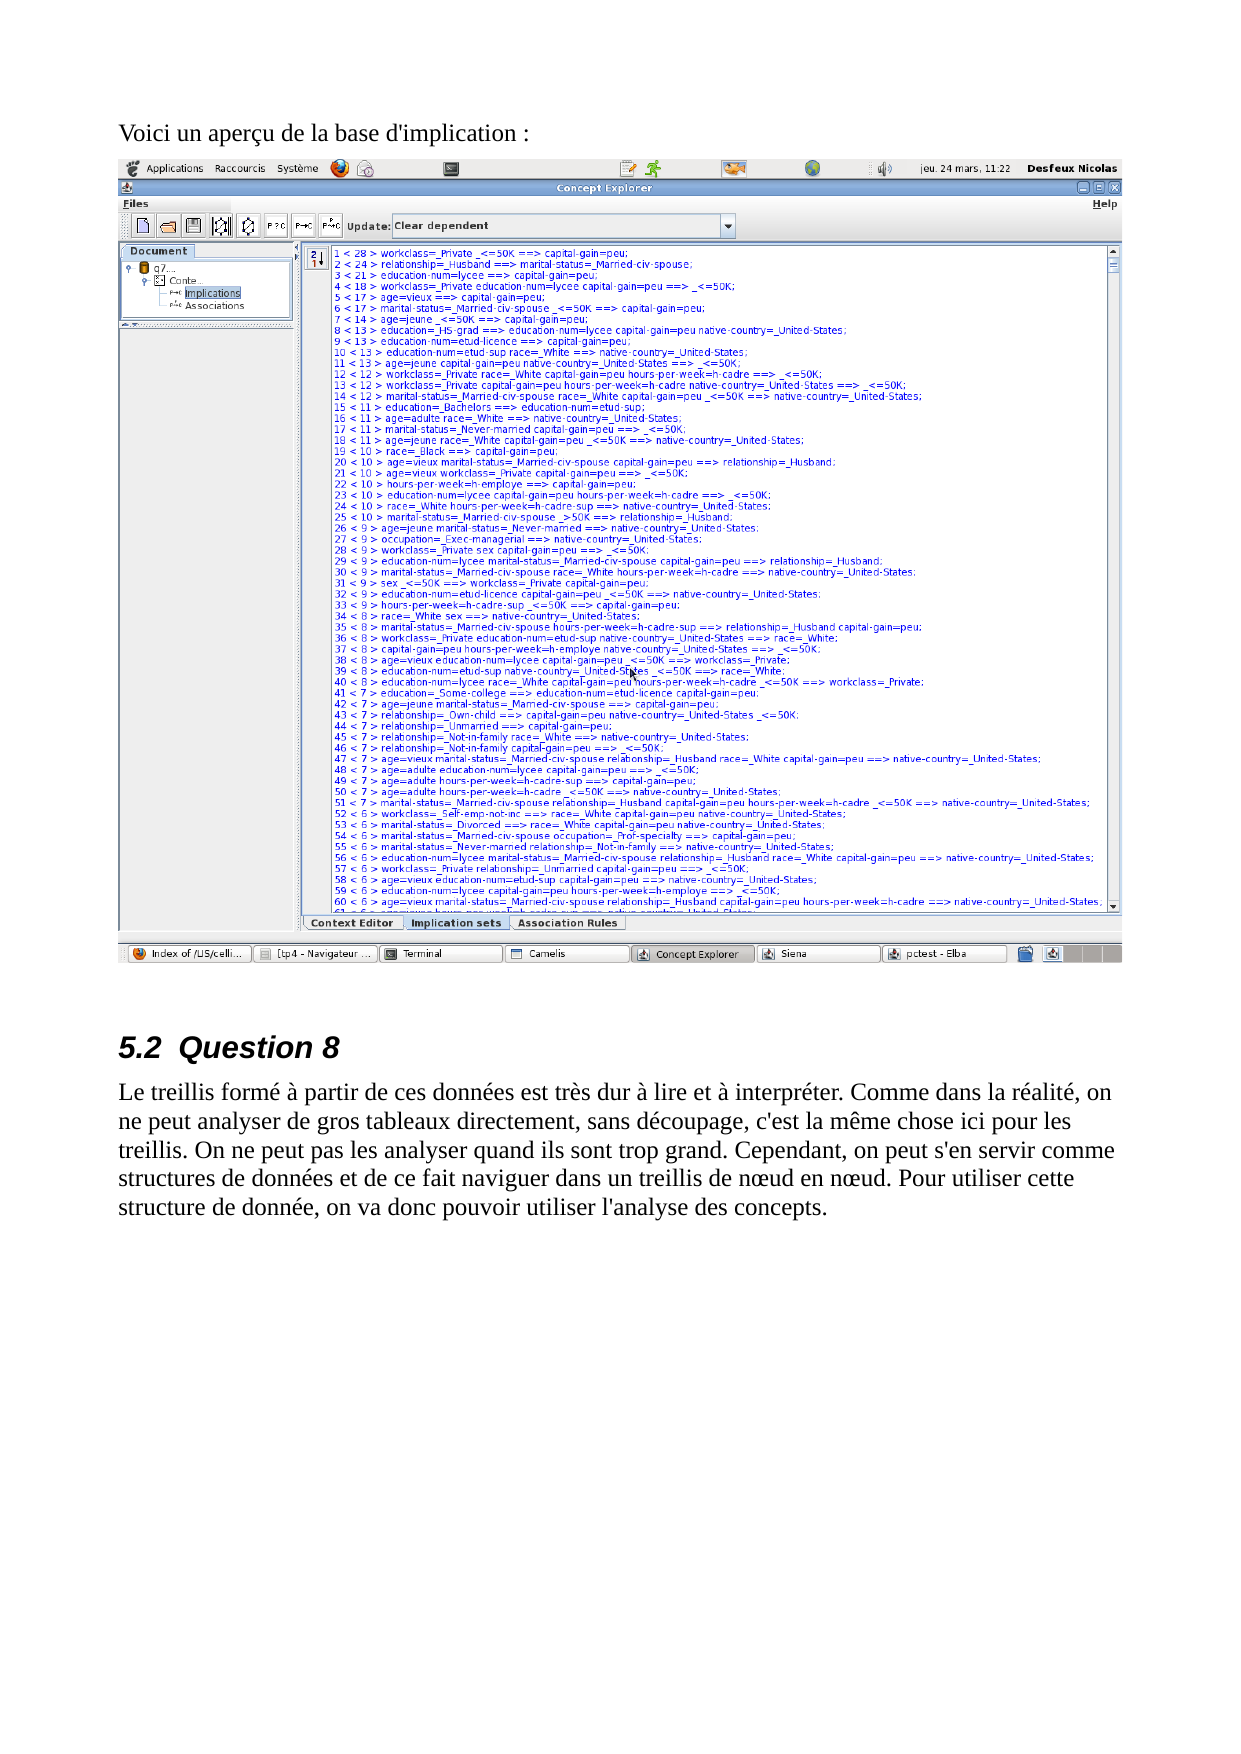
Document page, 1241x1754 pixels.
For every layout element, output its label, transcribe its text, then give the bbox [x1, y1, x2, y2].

text Le treillis formé à partir de ces données est très dur à lire et à interpréter. Comme dans la réalité, on ne peut analyser de gros tableaux directement, sans découpage, c'est la même chose ici pour les treillis. On ne peut pas les analyser quand ils sont trop grand. Cependant, on peut s'en servir comme structures de données et de ce fait naviguer dans un treillis de nœud en nœud. Pour utiliser cette structure de donnée, on va donc pouvoir utiliser l'analyse des concepts. [118, 1077, 1122, 1221]
picture [118, 159, 1123, 963]
text Voici un aperçu de la base d'implication : [118, 118, 1122, 147]
subtitle Question 8 [118, 1029, 1122, 1065]
